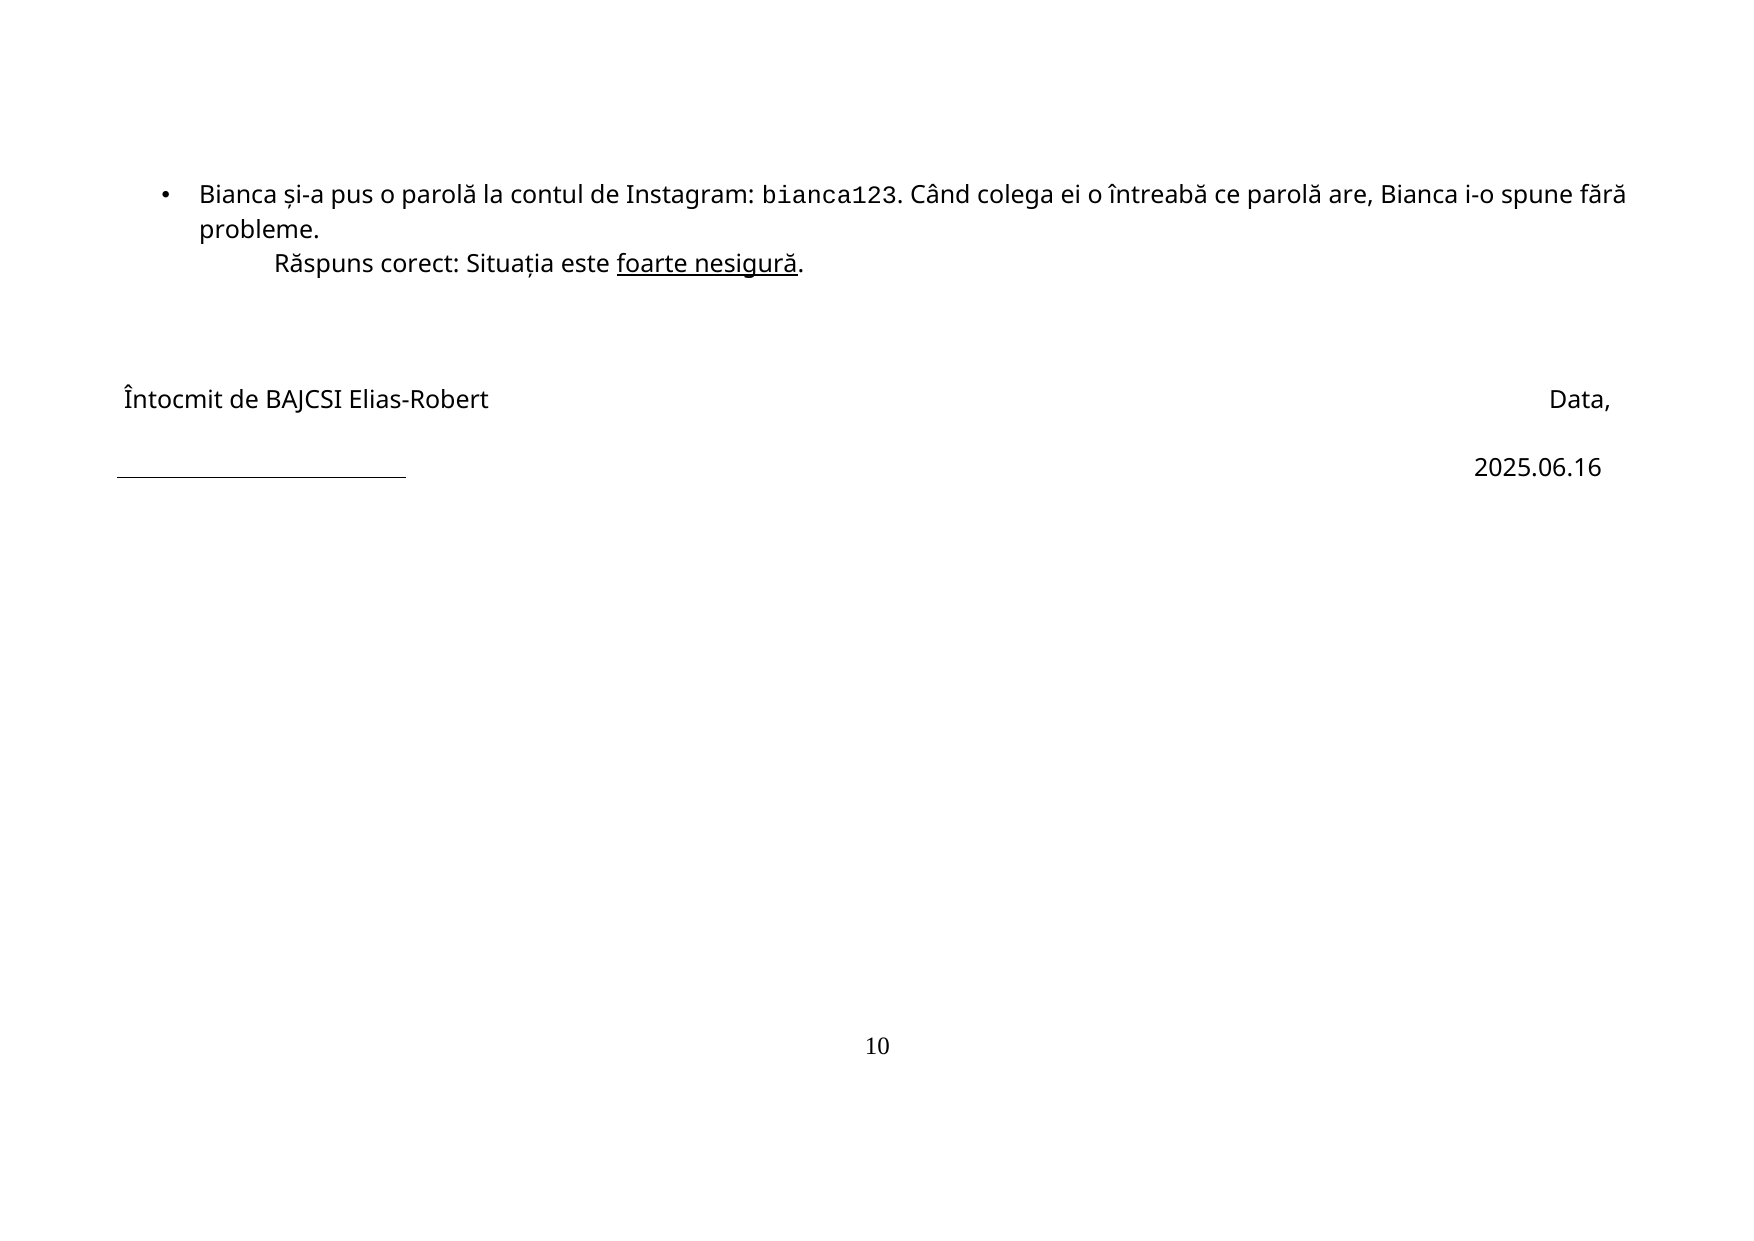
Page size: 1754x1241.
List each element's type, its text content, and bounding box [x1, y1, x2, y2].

text Răspuns corect: Situația este foarte nesigură. [124, 246, 1630, 279]
text 2025.06.16 [124, 450, 1630, 484]
list Bianca și-a pus o parolă la contul de Instagram: bianca123. Când colega ei o întreabă ce parolă are, Bianca i-o spune fără probleme. [161, 177, 1630, 246]
text Întocmit de BAJCSI Elias-Robert Data, [124, 382, 1630, 416]
